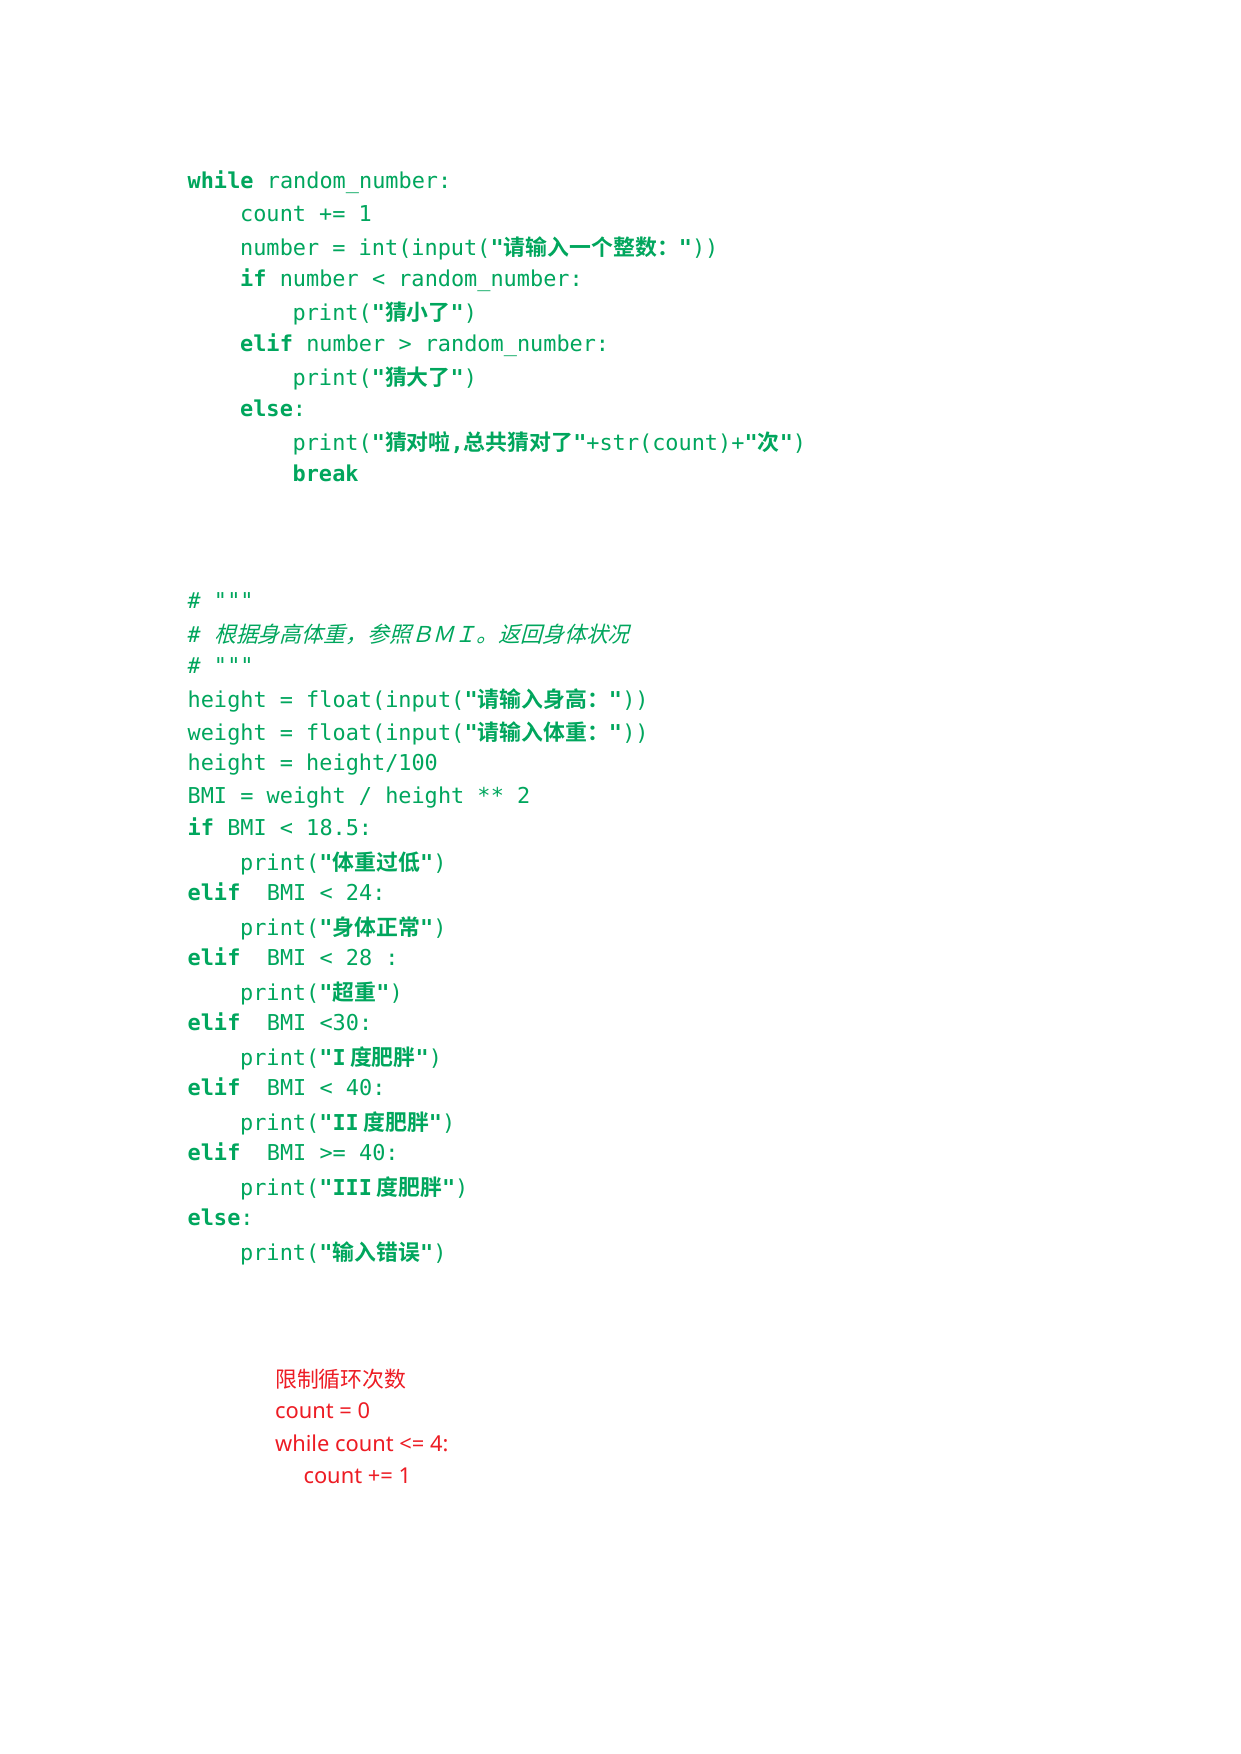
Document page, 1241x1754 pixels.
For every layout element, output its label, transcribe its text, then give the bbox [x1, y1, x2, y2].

text elif BMI <30: [187, 1007, 1053, 1039]
text while count <= 4: [231, 1426, 1053, 1459]
text else: [187, 1202, 1053, 1234]
text if BMI < 18.5: [187, 812, 1053, 844]
text # 根据身高体重，参照ＢＭＩ。返回身体状况 [187, 617, 1053, 649]
text # """ [187, 584, 1053, 617]
text elif BMI >= 40: [187, 1137, 1053, 1169]
text if number < random_number: [187, 262, 1053, 295]
text print("猜对啦,总共猜对了"+str(count)+"次") [187, 425, 1053, 457]
text print("猜小了") [187, 295, 1053, 327]
text print("身体正常") [187, 909, 1053, 942]
text break [187, 457, 1053, 490]
text print("输入错误") [187, 1234, 1053, 1267]
text elif BMI < 28 : [187, 942, 1053, 974]
text count += 1 [231, 1459, 1053, 1491]
text weight = float(input("请输入体重：")) [187, 714, 1053, 747]
text count += 1 [187, 197, 1053, 230]
text print("I度肥胖") [187, 1039, 1053, 1072]
text elif BMI < 24: [187, 877, 1053, 909]
text print("体重过低") [187, 844, 1053, 877]
text elif BMI < 40: [187, 1072, 1053, 1104]
text elif number > random_number: [187, 327, 1053, 360]
text count = 0 [231, 1394, 1053, 1426]
text height = height/100 [187, 747, 1053, 779]
text print("II度肥胖") [187, 1104, 1053, 1137]
text number = int(input("请输入一个整数：")) [187, 230, 1053, 262]
text height = float(input("请输入身高：")) [187, 682, 1053, 714]
text print("III度肥胖") [187, 1169, 1053, 1202]
text 限制循环次数 [231, 1361, 1053, 1394]
text while random_number: [187, 165, 1053, 197]
text # """ [187, 649, 1053, 682]
text print("猜大了") [187, 360, 1053, 392]
text print("超重") [187, 974, 1053, 1007]
text else: [187, 392, 1053, 425]
text BMI = weight / height ** 2 [187, 779, 1053, 812]
